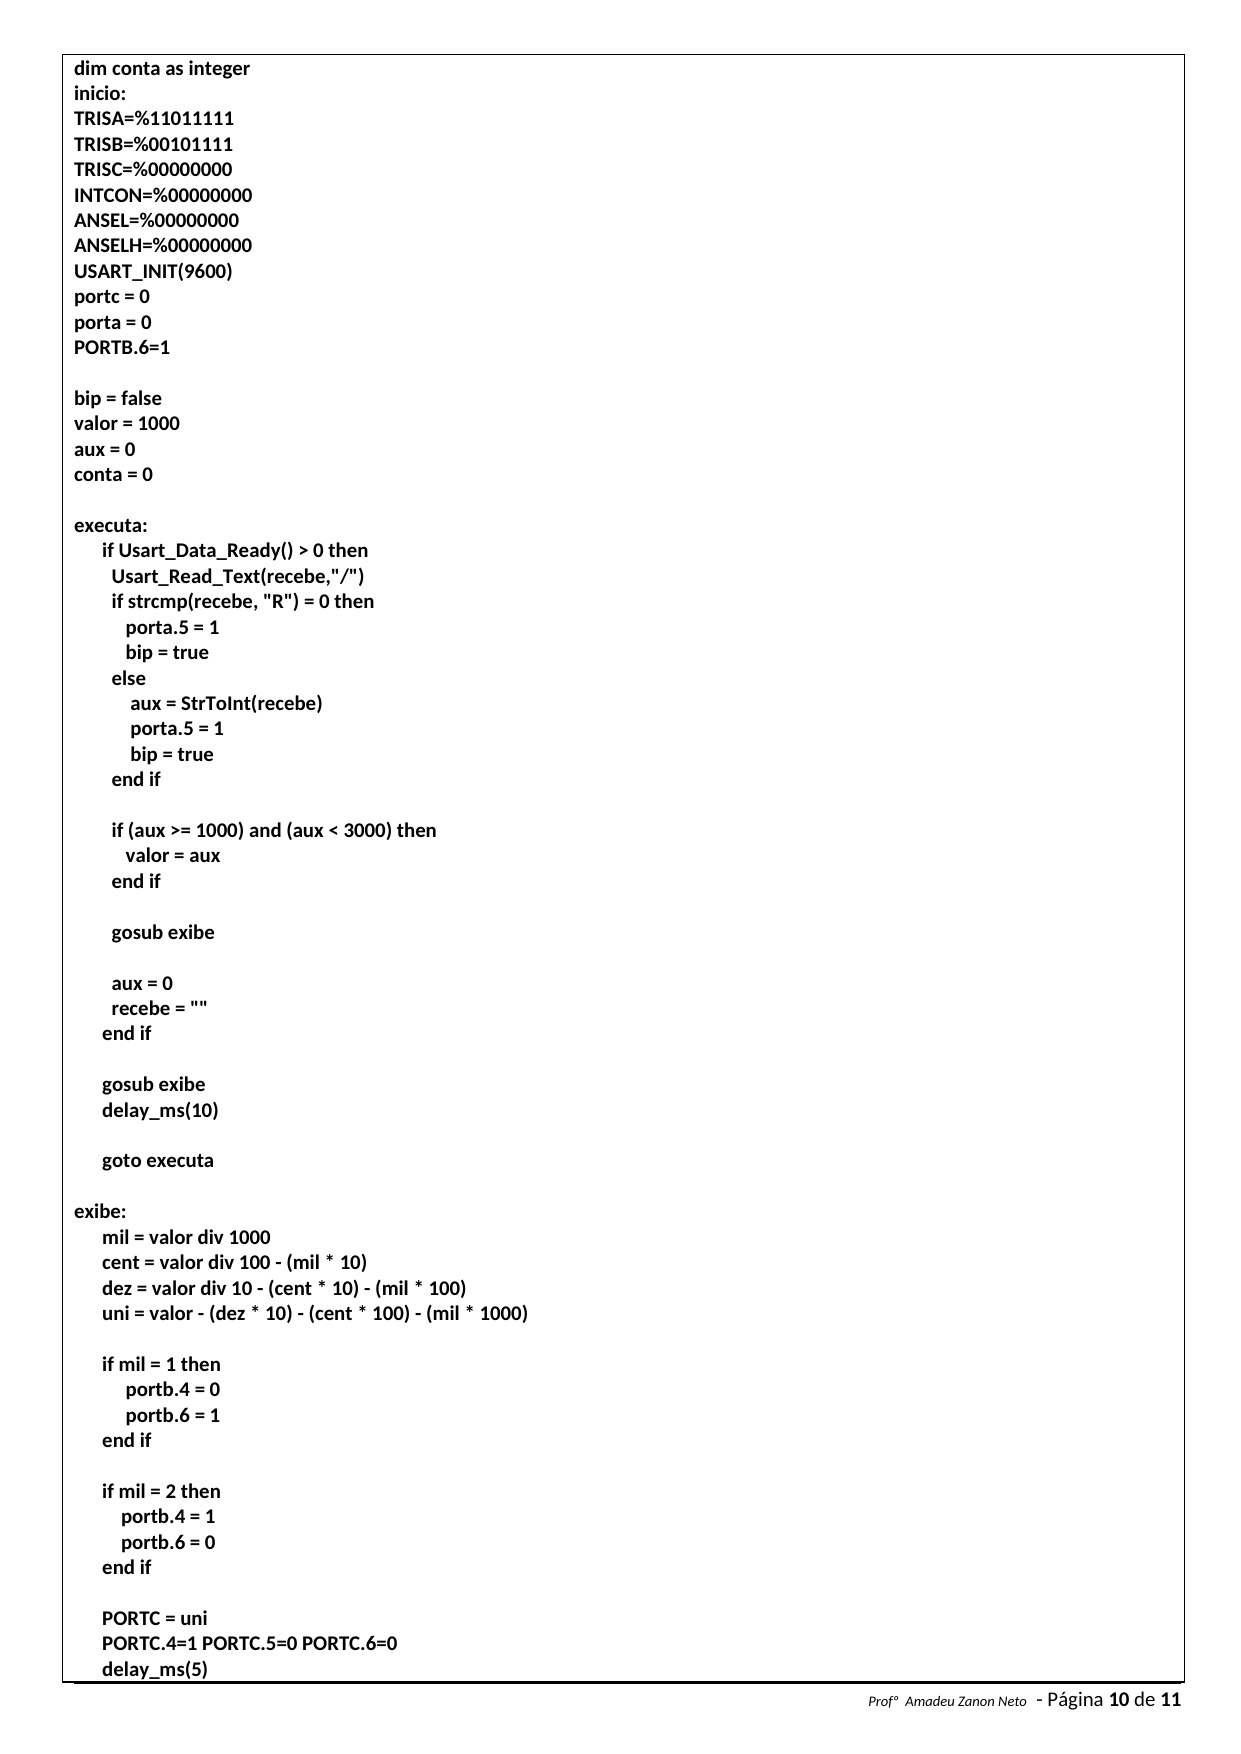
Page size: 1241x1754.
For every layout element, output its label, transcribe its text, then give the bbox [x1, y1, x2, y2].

table_cell dim conta as integer inicio: TRISA=%11011111 TRISB=%00101111 TRISC=%00000000 INTCON=%00000000 ANSEL=%00000000 ANSELH=%00000000 USART_INIT(9600) portc = 0 porta = 0 PORTB.6=1 bip = false valor = 1000 aux = 0 conta = 0 executa: if Usart_Data_Ready() > 0 then Usart_Read_Text(recebe,"/") if strcmp(recebe, "R") = 0 then porta.5 = 1 bip = true else aux = StrToInt(recebe) porta.5 = 1 bip = true end if if (aux >= 1000) and (aux < 3000) then valor = aux end if gosub exibe aux = 0 recebe = "" end if gosub exibe delay_ms(10) goto executa exibe: mil = valor div 1000 cent = valor div 100 - (mil * 10) dez = valor div 10 - (cent * 10) - (mil * 100) uni = valor - (dez * 10) - (cent * 100) - (mil * 1000) if mil = 1 then portb.4 = 0 portb.6 = 1 end if if mil = 2 then portb.4 = 1 portb.6 = 0 end if PORTC = uni PORTC.4=1 PORTC.5=0 PORTC.6=0 delay_ms(5) [63, 55, 1184, 1681]
